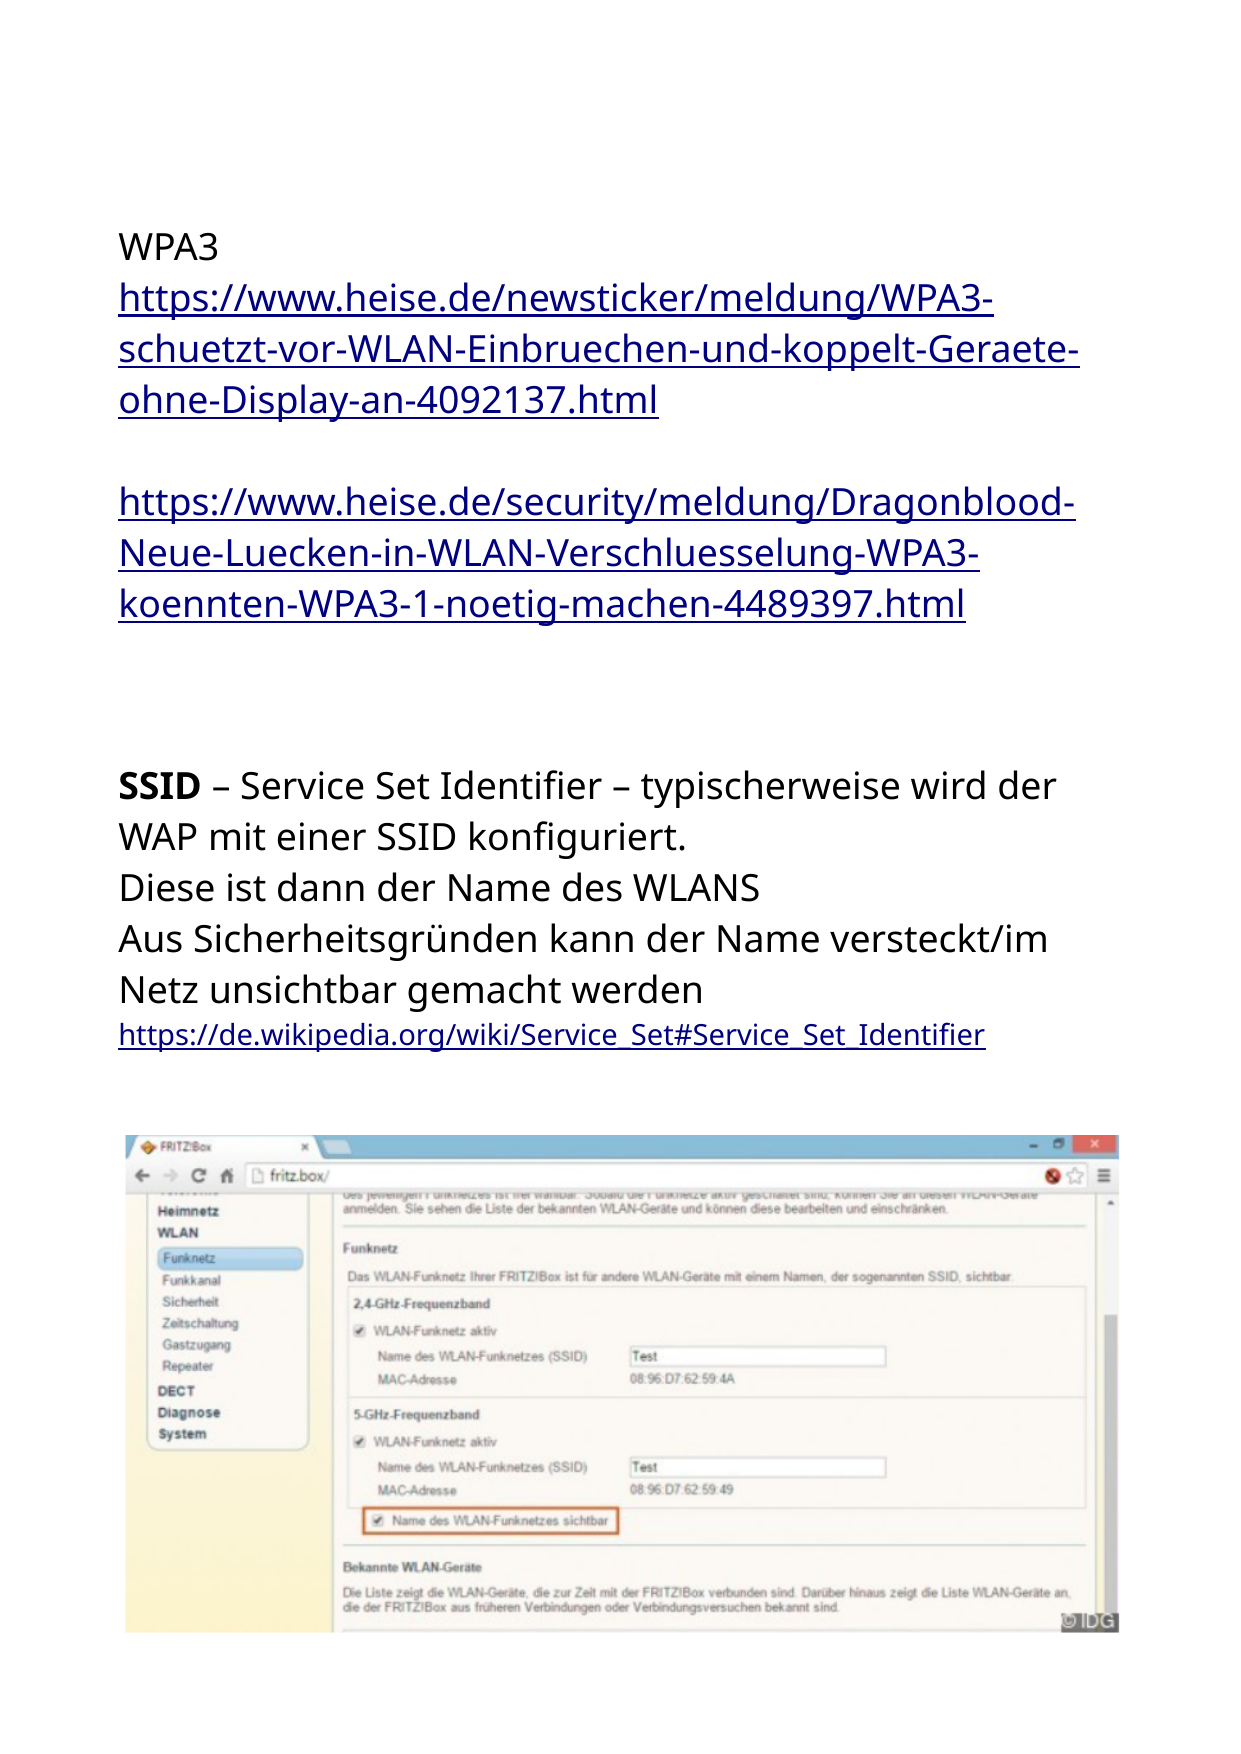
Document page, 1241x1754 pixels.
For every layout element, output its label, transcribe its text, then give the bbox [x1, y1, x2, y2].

text [118, 1112, 1122, 1135]
text WPA3 https://www.heise.de/newsticker/meldung/WPA3-schuetzt-vor-WLAN-Einbruechen-und-koppelt-Geraete-ohne-Display-an-4092137.html https://www.heise.de/security/meldung/Dragonblood-Neue-Luecken-in-WLAN-Verschluesselung-WPA3-koennten-WPA3-1-noetig-machen-4489397.html [118, 118, 1122, 708]
text SSID – Service Set Identifier – typischerweise wird der WAP mit einer SSID konfiguriert. Diese ist dann der Name des WLANS Aus Sicherheitsgründen kann der Name versteckt/im Netz unsichtbar gemacht werden https://de.wikipedia.org/wiki/Service_Set#Service_Set_Identifier [118, 708, 1122, 1112]
